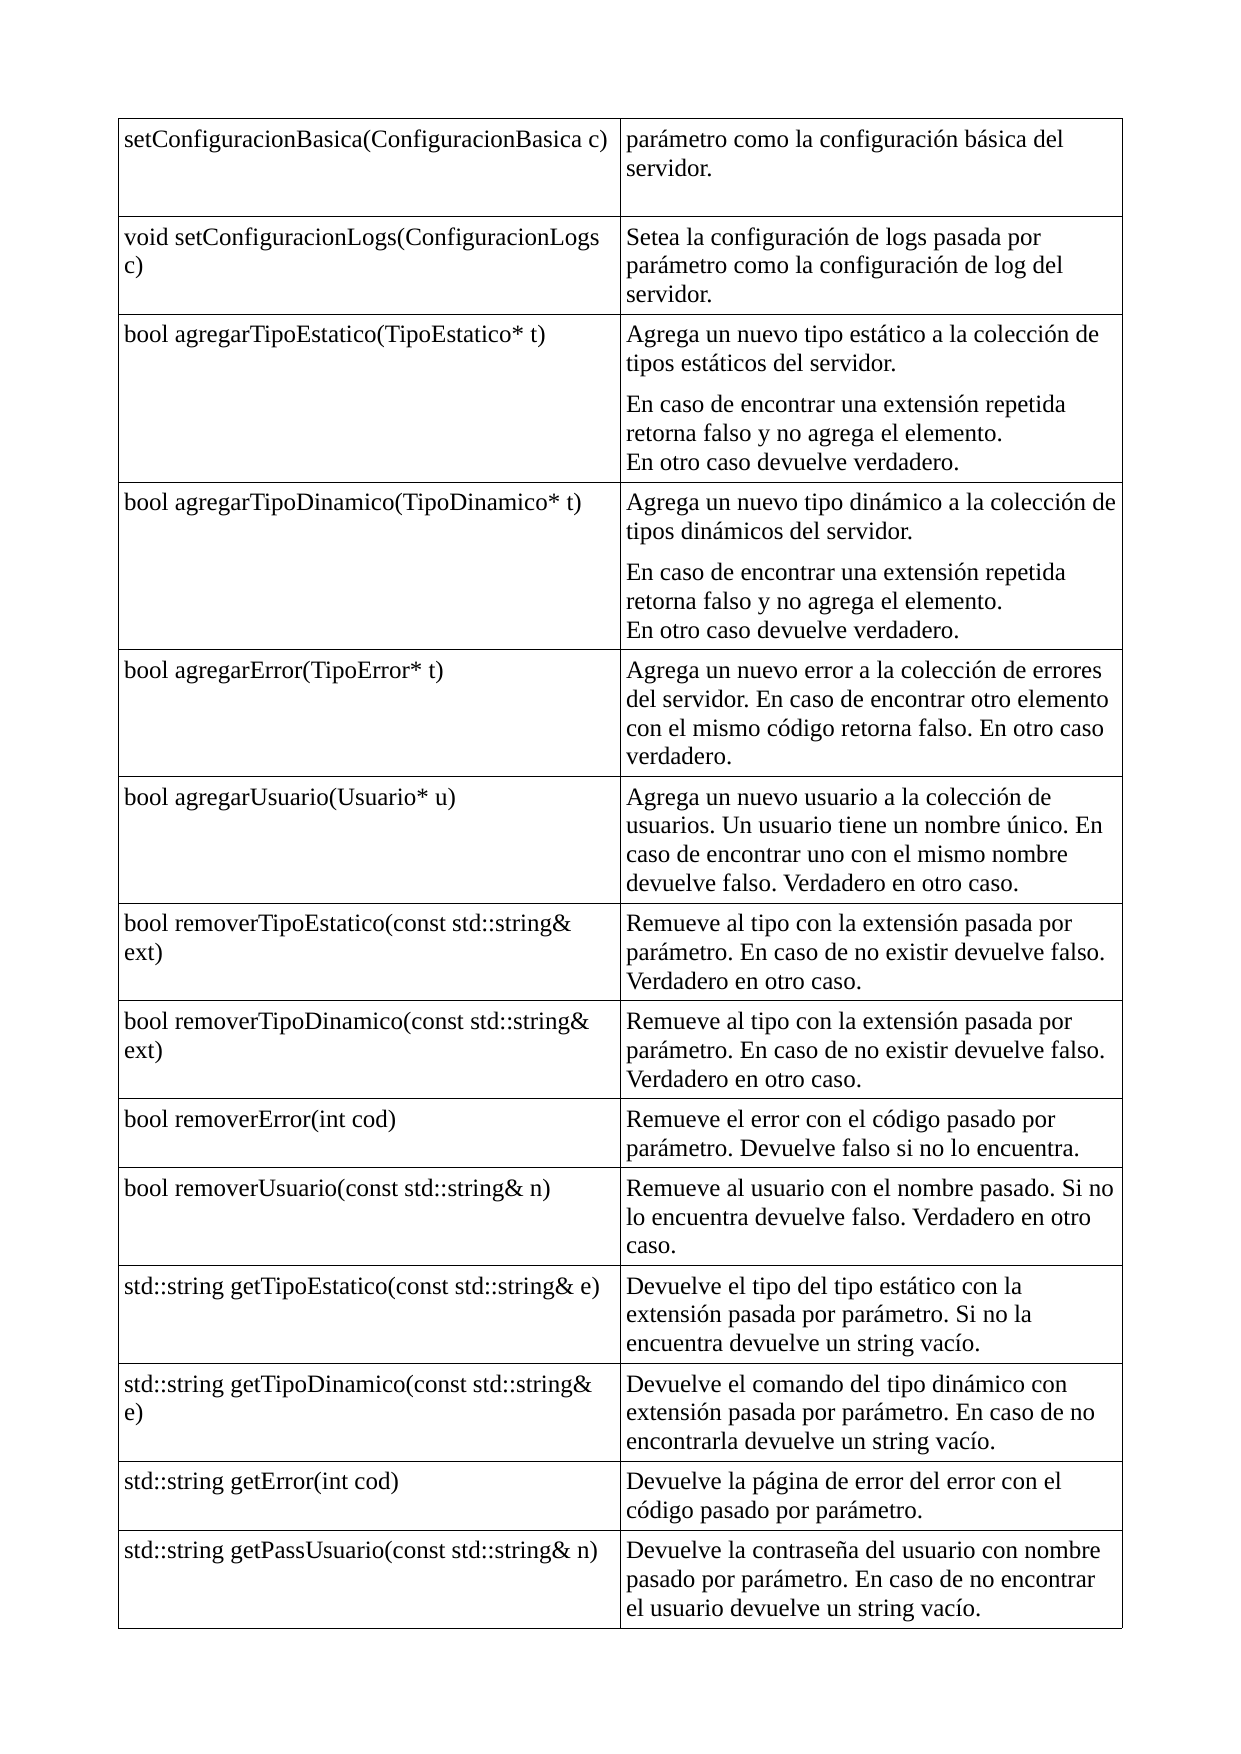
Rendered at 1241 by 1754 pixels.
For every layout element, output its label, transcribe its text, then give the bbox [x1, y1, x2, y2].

table_cell Agrega un nuevo tipo estático a la colección de tipos estáticos del servidor. En caso de encontrar una extensión repetida retorna falso y no agrega el elemento. En otro caso devuelve verdadero. [621, 315, 1122, 482]
table_cell std::string getError(int cod) [119, 1462, 620, 1530]
table_cell Agrega un nuevo usuario a la colección de usuarios. Un usuario tiene un nombre único. En caso de encontrar uno con el mismo nombre devuelve falso. Verdadero en otro caso. [621, 777, 1122, 902]
table_cell Devuelve el comando del tipo dinámico con extensión pasada por parámetro. En caso de no encontrarla devuelve un string vacío. [621, 1364, 1122, 1461]
table_cell Devuelve la contraseña del usuario con nombre pasado por parámetro. En caso de no encontrar el usuario devuelve un string vacío. [621, 1531, 1122, 1627]
table_cell Devuelve el tipo del tipo estático con la extensión pasada por parámetro. Si no la encuentra devuelve un string vacío. [621, 1266, 1122, 1363]
table_cell Setea la configuración de logs pasada por parámetro como la configuración de log del servidor. [621, 217, 1122, 314]
table_cell Agrega un nuevo error a la colección de errores del servidor. En caso de encontrar otro elemento con el mismo código retorna falso. En otro caso verdadero. [621, 650, 1122, 776]
table_cell bool removerError(int cod) [119, 1099, 620, 1167]
table_header parámetro como la configuración básica del servidor. [621, 119, 1122, 216]
table_cell bool removerTipoEstatico(const std::string& ext) [119, 904, 620, 1000]
table_cell bool agregarUsuario(Usuario* u) [119, 777, 620, 902]
table_cell Devuelve la página de error del error con el código pasado por parámetro. [621, 1462, 1122, 1530]
table_cell bool agregarError(TipoError* t) [119, 650, 620, 776]
table_cell bool removerUsuario(const std::string& n) [119, 1168, 620, 1265]
table_cell std::string getTipoEstatico(const std::string& e) [119, 1266, 620, 1363]
table_cell Remueve el error con el código pasado por parámetro. Devuelve falso si no lo encuentra. [621, 1099, 1122, 1167]
table_cell void setConfiguracionLogs(ConfiguracionLogs c) [119, 217, 620, 314]
table_cell Remueve al tipo con la extensión pasada por parámetro. En caso de no existir devuelve falso. Verdadero en otro caso. [621, 904, 1122, 1000]
table_cell bool agregarTipoDinamico(TipoDinamico* t) [119, 483, 620, 649]
table_cell Agrega un nuevo tipo dinámico a la colección de tipos dinámicos del servidor. En caso de encontrar una extensión repetida retorna falso y no agrega el elemento. En otro caso devuelve verdadero. [621, 483, 1122, 649]
table_cell std::string getTipoDinamico(const std::string& e) [119, 1364, 620, 1461]
table_header setConfiguracionBasica(ConfiguracionBasica c) [119, 119, 620, 216]
table_cell std::string getPassUsuario(const std::string& n) [119, 1531, 620, 1627]
table_cell Remueve al usuario con el nombre pasado. Si no lo encuentra devuelve falso. Verdadero en otro caso. [621, 1168, 1122, 1265]
table_cell bool agregarTipoEstatico(TipoEstatico* t) [119, 315, 620, 482]
table_cell bool removerTipoDinamico(const std::string& ext) [119, 1001, 620, 1098]
table_cell Remueve al tipo con la extensión pasada por parámetro. En caso de no existir devuelve falso. Verdadero en otro caso. [621, 1001, 1122, 1098]
